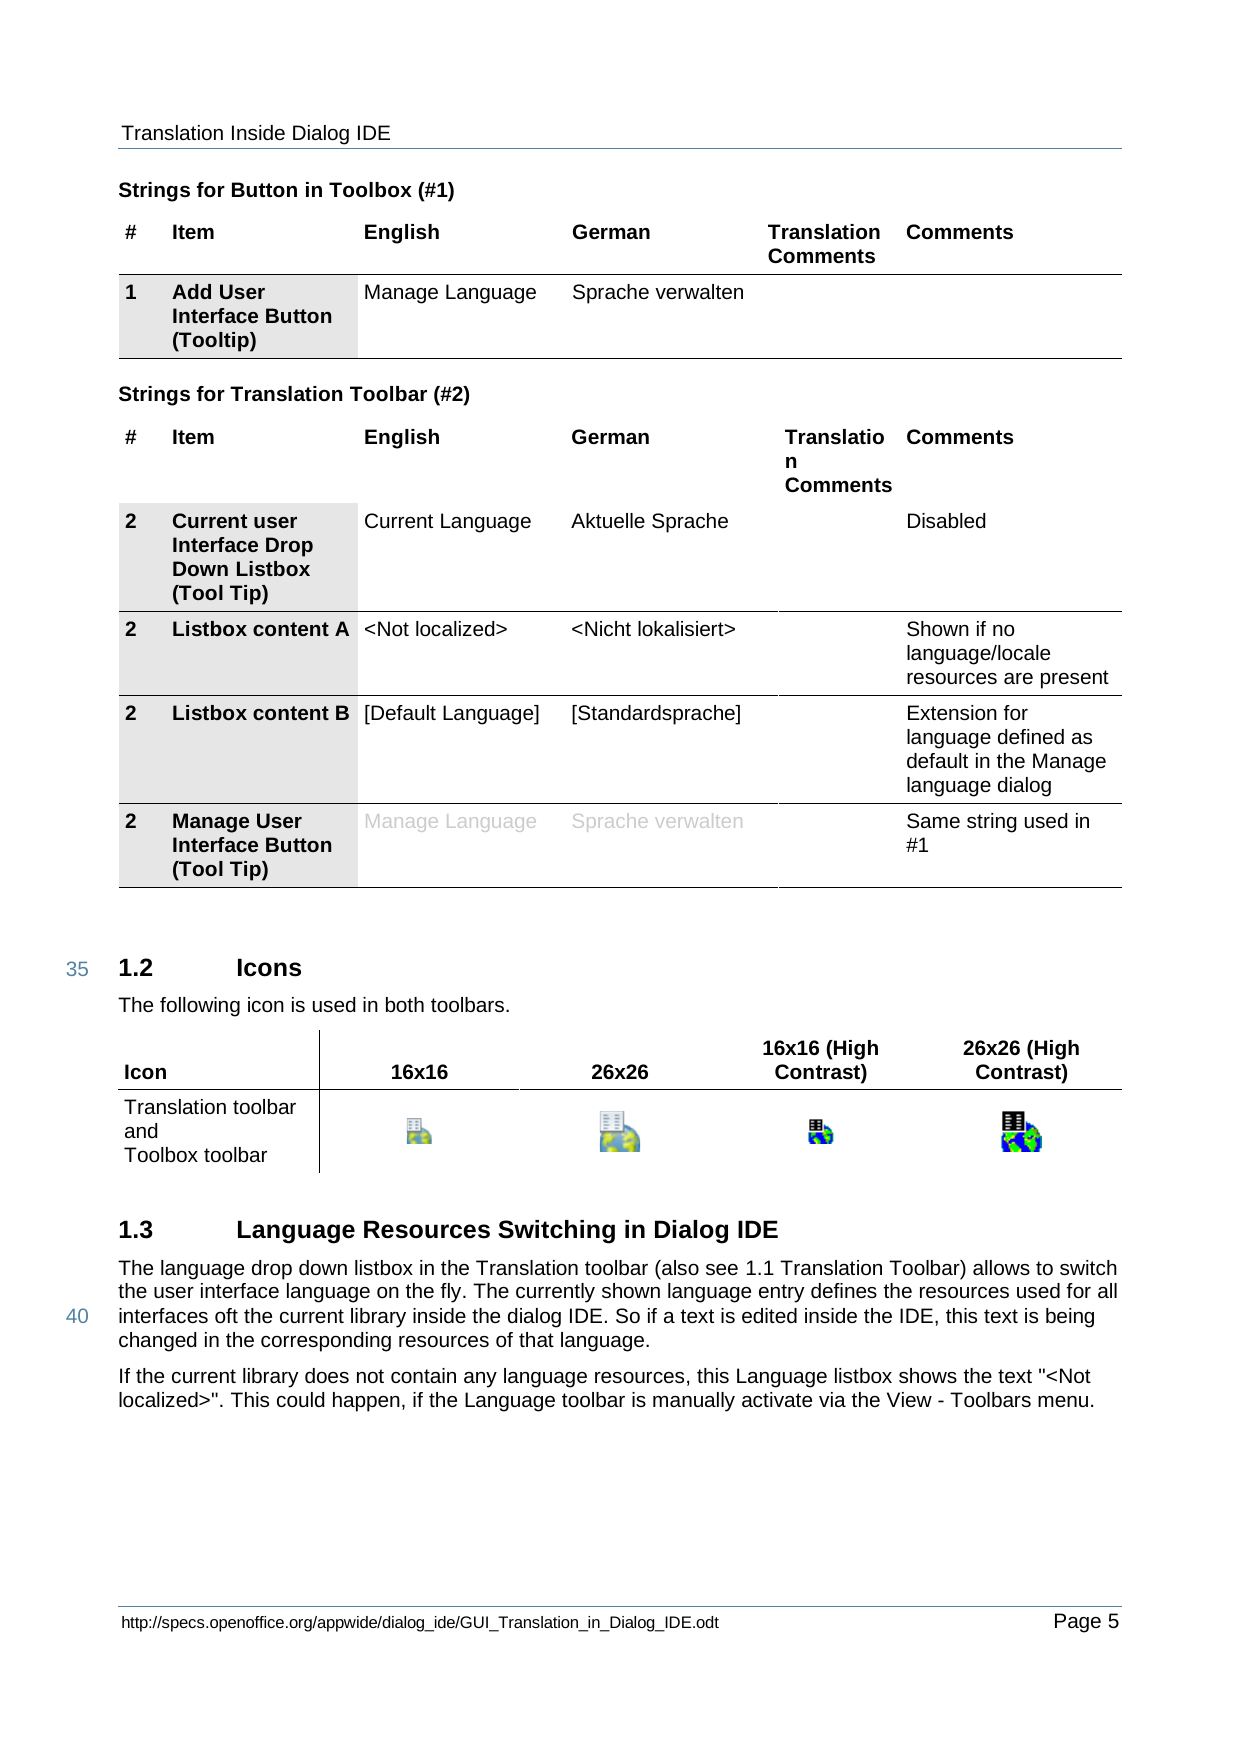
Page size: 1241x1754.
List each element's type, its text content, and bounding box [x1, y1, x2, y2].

table_header Translation Comments [762, 214, 900, 274]
table_cell Sprache verwalten [566, 275, 762, 358]
subtitle Icons [118, 952, 1122, 982]
table_cell [779, 612, 900, 695]
table_cell [921, 1090, 1122, 1173]
table_cell [720, 1090, 921, 1173]
table_cell Shown if no language/locale resources are present [900, 612, 1122, 695]
subtitle Language Resources Switching in Dialog IDE [118, 1214, 1122, 1244]
table_header Item [166, 214, 358, 274]
text If the current library does not contain any language resources, this Language listbox shows the text "<Not localized>". This could happen, if the Language toolbar is manually activate via the View - Toolbars menu. [118, 1364, 1122, 1412]
table_cell [762, 275, 900, 358]
table_cell [779, 503, 900, 611]
table_cell Current Language [358, 503, 565, 611]
table_cell Translation toolbar and Toolbox toolbar [118, 1090, 319, 1173]
table_cell Listbox content A [166, 612, 358, 695]
table_cell Sprache verwalten [565, 804, 778, 887]
picture [1001, 1111, 1042, 1152]
table_header 16x16 (High Contrast) [720, 1030, 921, 1089]
table_cell 2 [119, 804, 166, 887]
table_header Comments [900, 214, 1122, 274]
table_header 26x26 (High Contrast) [921, 1030, 1122, 1089]
table_header Translation Comments [779, 419, 900, 503]
table_cell 1 [119, 275, 166, 358]
table_cell Manage Language [358, 275, 566, 358]
text Strings for Translation Toolbar (#2) [118, 382, 1122, 406]
table_cell Disabled [900, 503, 1122, 611]
table_cell <Nicht lokalisiert> [565, 612, 778, 695]
table_cell Manage Language [358, 804, 565, 887]
table_cell Listbox content B [166, 696, 358, 803]
picture [808, 1118, 834, 1144]
table_cell Same string used in #1 [900, 804, 1122, 887]
picture [599, 1111, 641, 1152]
table_header English [358, 214, 566, 274]
table_cell <Not localized> [358, 612, 565, 695]
table_cell 2 [119, 612, 166, 695]
text The following icon is used in both toolbars. [118, 993, 1122, 1017]
table_header 26x26 [520, 1030, 720, 1089]
table_cell 2 [119, 696, 166, 803]
table_header German [565, 419, 778, 503]
picture [406, 1118, 432, 1144]
table_cell [Default Language] [358, 696, 565, 803]
table_header # [119, 419, 166, 503]
table_header German [566, 214, 762, 274]
table_header Icon [118, 1030, 319, 1089]
text The language drop down listbox in the Translation toolbar (also see 1.1 Translation Toolbar) allows to switch the user interface language on the fly. The currently shown language entry defines the resources used for all interfaces oft the current library inside the dialog IDE. So if a text is edited inside the IDE, this text is being changed in the corresponding resources of that language. [118, 1255, 1122, 1352]
table_cell Current user Interface Drop Down Listbox (Tool Tip) [166, 503, 358, 611]
table_cell [779, 696, 900, 803]
table_header Comments [900, 419, 1122, 503]
table_cell Add User Interface Button (Tooltip) [166, 275, 358, 358]
table_header English [358, 419, 565, 503]
table_cell Aktuelle Sprache [565, 503, 778, 611]
table_cell Extension for language defined as default in the Manage language dialog [900, 696, 1122, 803]
table_cell [779, 804, 900, 887]
table_cell Manage User Interface Button (Tool Tip) [166, 804, 358, 887]
table_header 16x16 [320, 1030, 519, 1089]
table_cell [900, 275, 1122, 358]
text Strings for Button in Toolbox (#1) [118, 178, 1122, 202]
table_header Item [166, 419, 358, 503]
table_header # [119, 214, 166, 274]
table_cell 2 [119, 503, 166, 611]
table_cell [320, 1090, 519, 1173]
table_cell [520, 1090, 720, 1173]
table_cell [Standardsprache] [565, 696, 778, 803]
